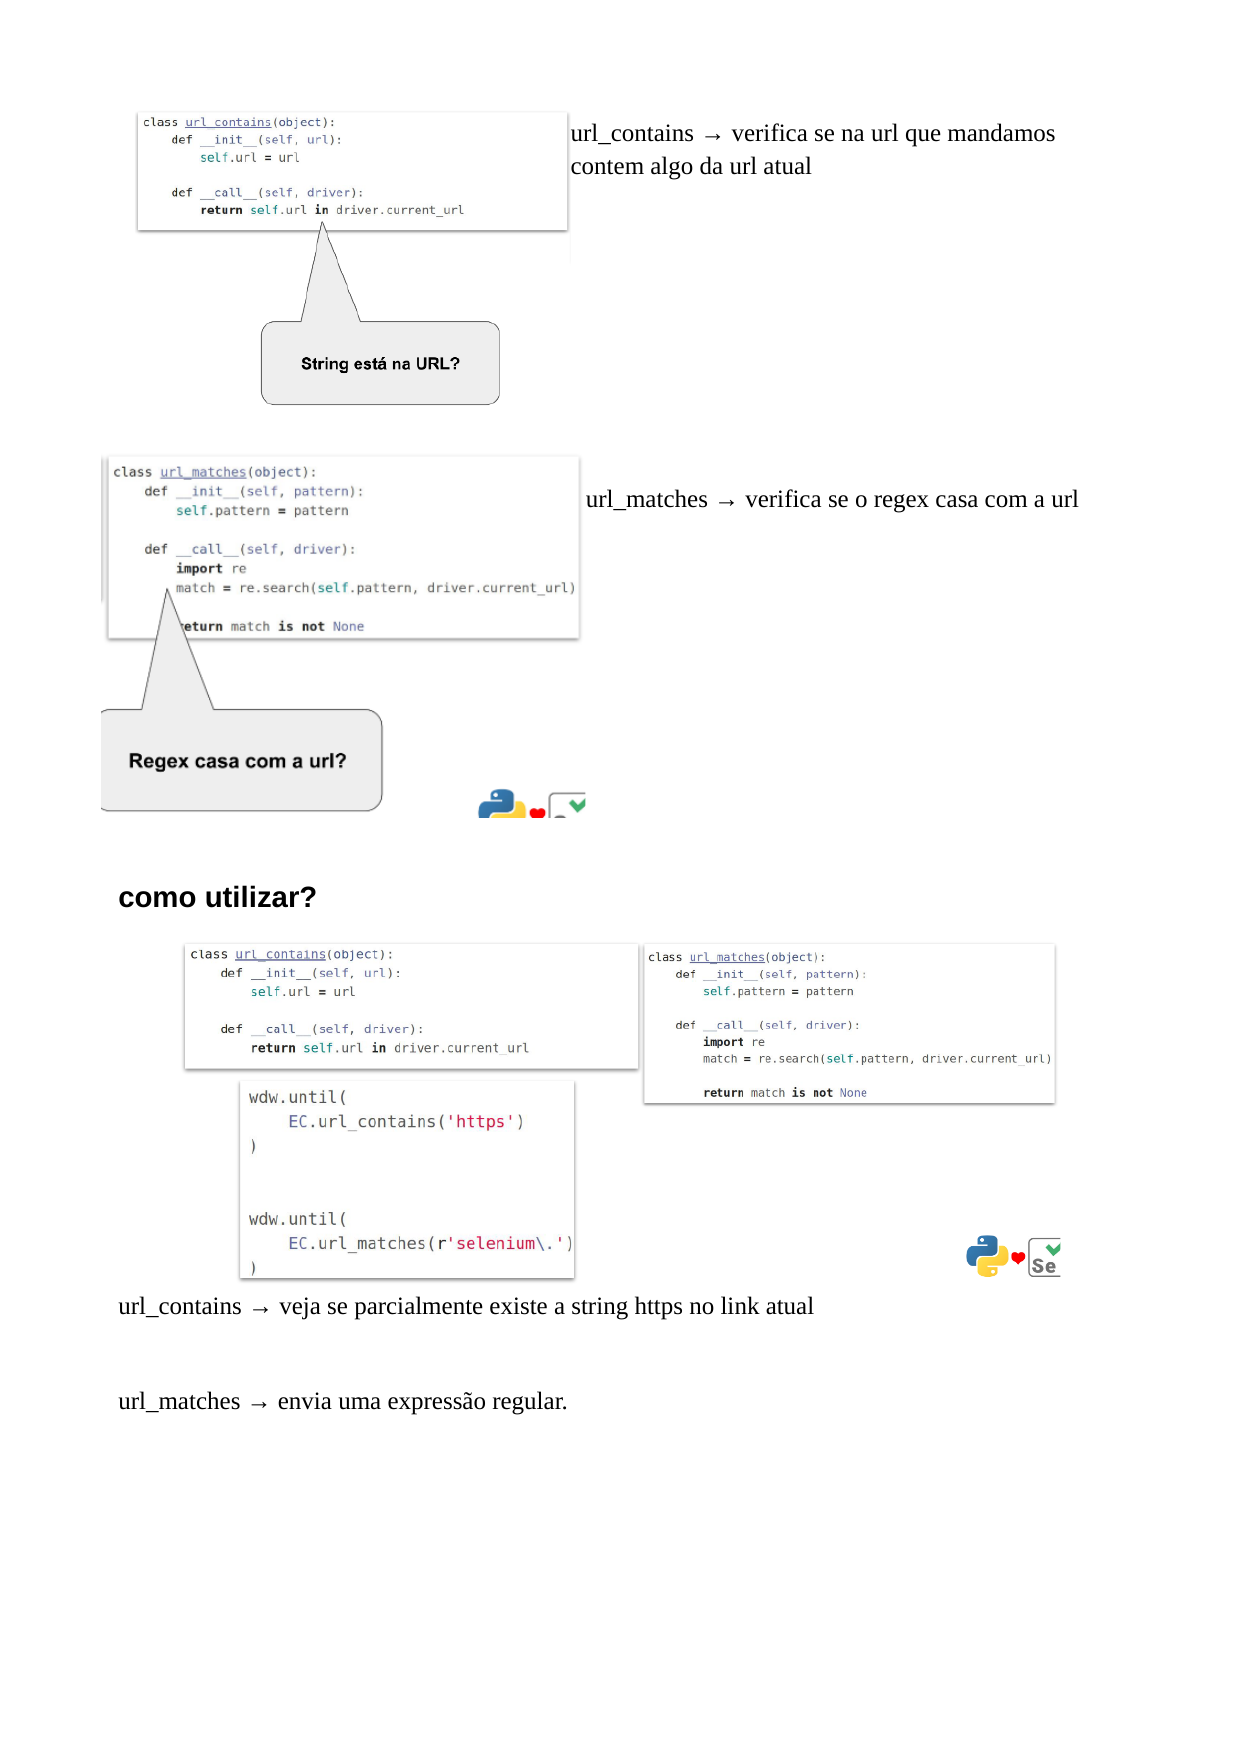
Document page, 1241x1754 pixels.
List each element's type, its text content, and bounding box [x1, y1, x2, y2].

text url_contains → veja se parcialmente existe a string https no link atual [118, 926, 1122, 1320]
picture [101, 448, 586, 818]
text url_matches → envia uma expressão regular. [118, 1386, 1122, 1415]
picture [179, 926, 1061, 1287]
text url_contains → verifica se na url que mandamos contem algo da url atual [571, 118, 1122, 180]
subtitle como utilizar? [118, 880, 1122, 913]
text url_matches → verifica se o regex casa com a url [586, 484, 1122, 513]
picture [134, 102, 571, 424]
